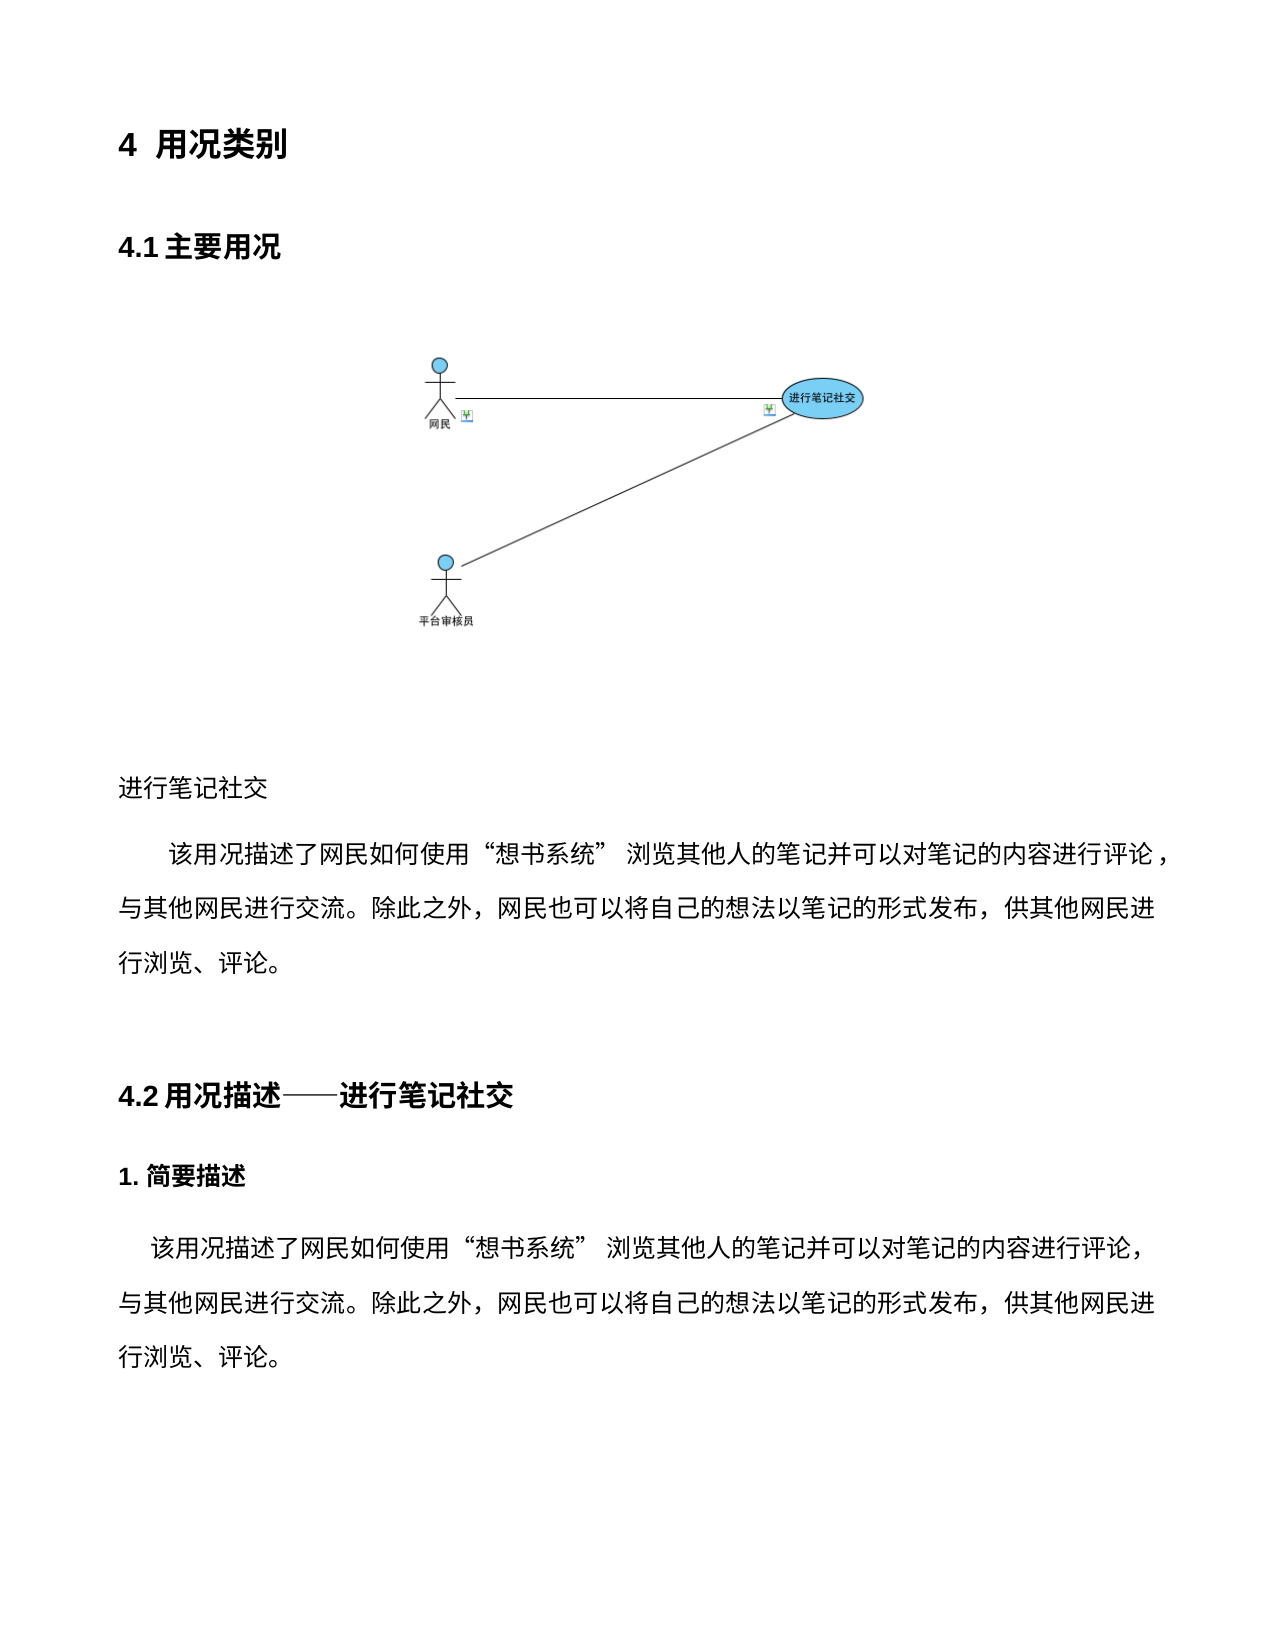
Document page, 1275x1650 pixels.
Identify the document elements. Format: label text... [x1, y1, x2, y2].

subtitle 4 用况类别 [118, 118, 1157, 166]
picture [359, 299, 916, 689]
text 该用况描述了网民如何使用“想书系统” 浏览其他人的笔记并可以对笔记的内容进行评论，与其他网民进行交流。除此之外，网民也可以将自己的想法以笔记的形式发布，供其他网民进行浏览、评论。 [118, 834, 1157, 979]
subtitle 4.1主要用况 [118, 224, 1157, 266]
text 进行笔记社交 [118, 768, 1157, 804]
text 该用况描述了网民如何使用“想书系统” 浏览其他人的笔记并可以对笔记的内容进行评论，与其他网民进行交流。除此之外，网民也可以将自己的想法以笔记的形式发布，供其他网民进行浏览、评论。 [118, 1229, 1157, 1374]
subtitle 1. 简要描述 [118, 1156, 1157, 1192]
text 4.2用况描述——进行笔记社交 [118, 1072, 1157, 1114]
